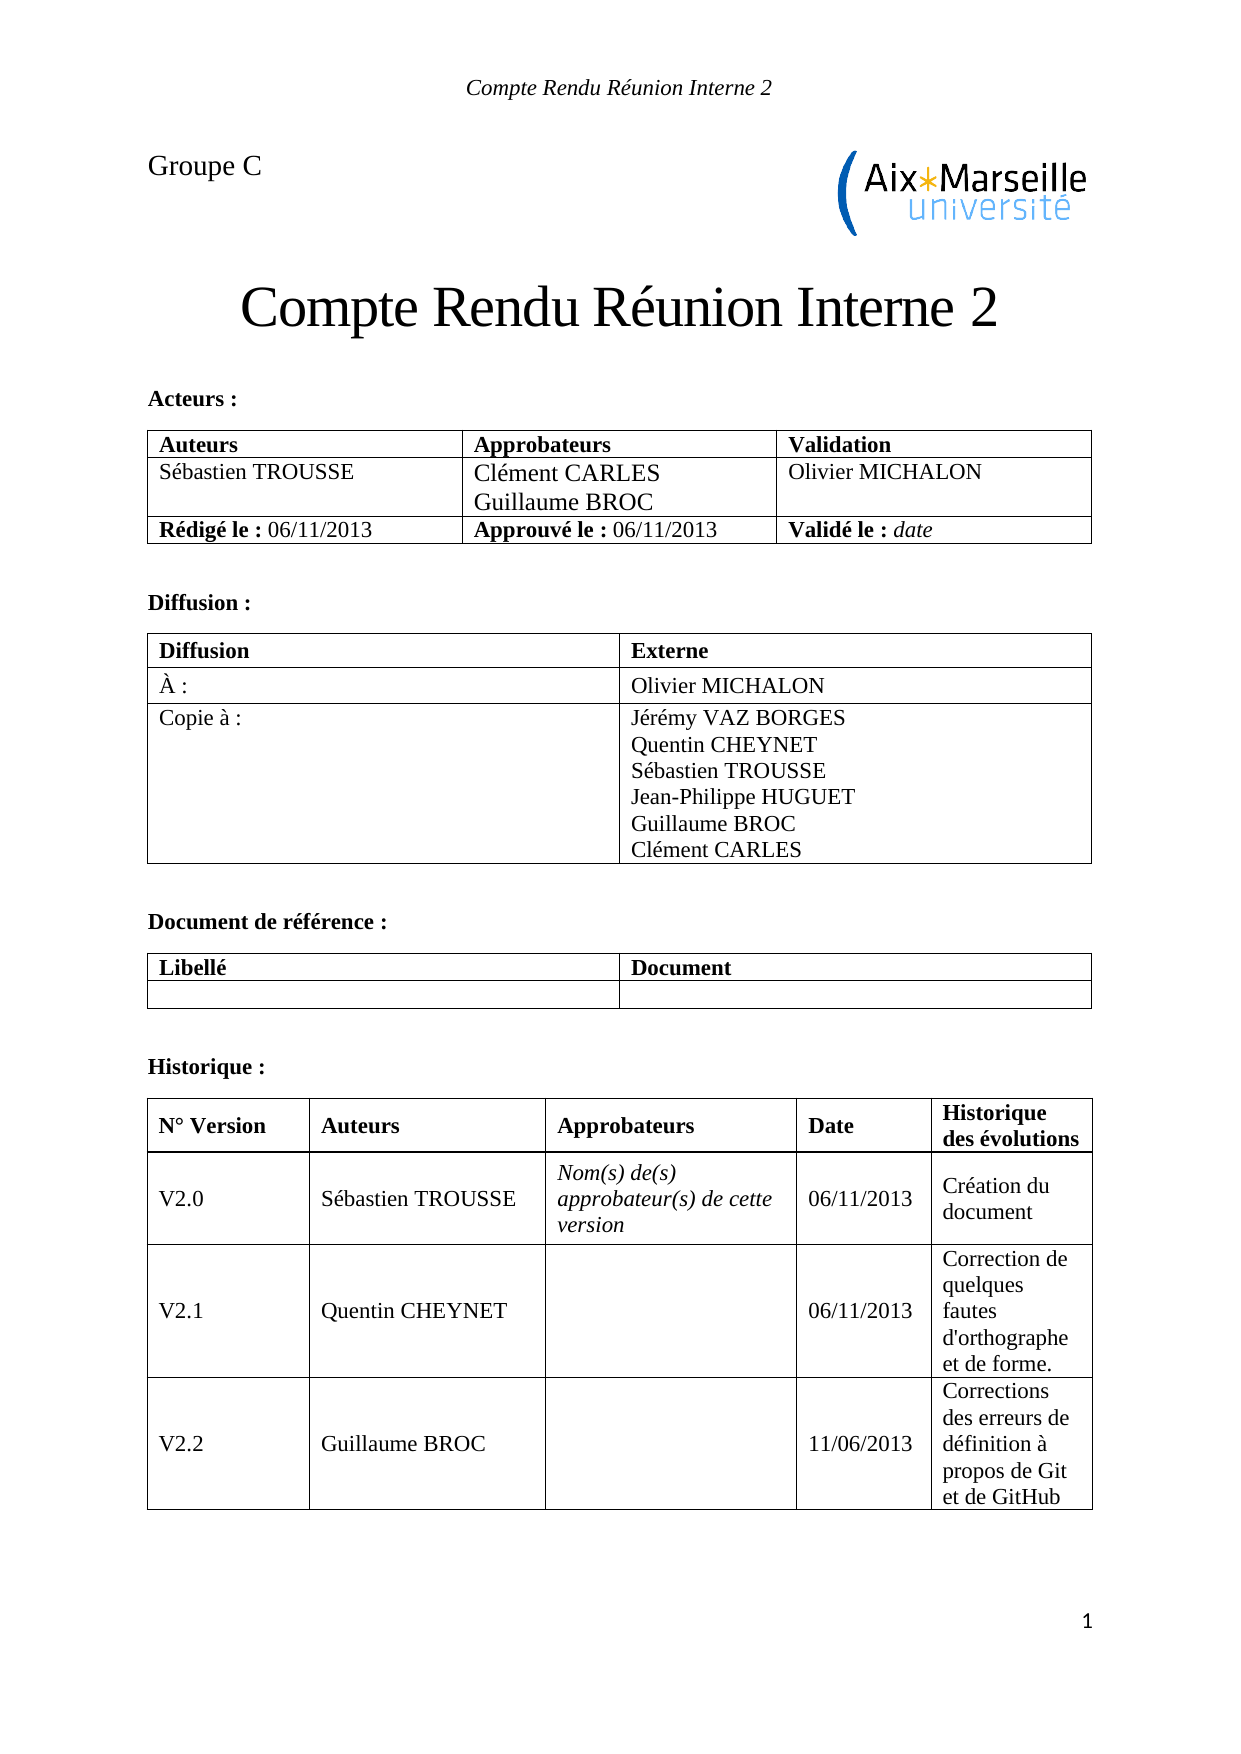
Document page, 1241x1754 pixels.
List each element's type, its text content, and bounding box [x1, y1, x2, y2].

table_cell Approuvé le : 06/11/2013 [463, 517, 776, 543]
table_cell Nom(s) de(s) approbateur(s) de cette version [546, 1153, 796, 1244]
text Compte Rendu Réunion Interne 2 [148, 272, 1093, 339]
table_cell [546, 1245, 796, 1377]
table_cell [148, 981, 619, 1007]
table_cell Validé le : date [777, 517, 1091, 543]
table_cell V2.2 [148, 1378, 309, 1509]
table_cell Clément CARLES Guillaume BROC [463, 458, 776, 516]
table_cell Rédigé le : 06/11/2013 [148, 517, 462, 543]
table_header Diffusion [148, 634, 619, 667]
table_cell Olivier MICHALON [777, 458, 1091, 516]
table_cell Correction de quelques fautes d'orthographe et de forme. [932, 1245, 1092, 1377]
table_cell 06/11/2013 [797, 1378, 931, 1509]
table_cell Quentin CHEYNET [310, 1245, 545, 1377]
table_cell À : [148, 668, 619, 703]
table_cell 06/11/2013 [797, 1245, 931, 1377]
table_cell [546, 1378, 796, 1509]
table_cell 06/11/2013 [797, 1153, 931, 1244]
table_cell Copie à : [148, 704, 619, 862]
table_cell Jérémy VAZ BORGES Quentin CHEYNET Sébastien TROUSSE Jean-Philippe HUGUET Guillaume BROC Clément CARLES [620, 704, 1091, 862]
text Groupe C [148, 148, 831, 181]
table_cell Corrections des erreurs de définition à propos de Git et de GitHub [932, 1378, 1092, 1509]
picture [831, 147, 1093, 242]
table_cell Création du document [932, 1153, 1092, 1244]
text Acteurs : [148, 385, 1093, 411]
table_header Approbateurs [463, 431, 776, 457]
table_header Externe [620, 634, 1091, 667]
table_header Document [620, 954, 1091, 980]
table_cell Sébastien TROUSSE [310, 1153, 545, 1244]
table_header N° Version [148, 1099, 309, 1151]
table_cell Guillaume BROC [310, 1378, 545, 1509]
table_header Approbateurs [546, 1099, 796, 1151]
table_header Auteurs [148, 431, 462, 457]
text Historique : [148, 1053, 1093, 1079]
table_header Validation [777, 431, 1091, 457]
text Diffusion : [148, 588, 1093, 615]
table_cell V2.1 [148, 1245, 309, 1377]
table_header Date [797, 1099, 931, 1151]
table_header Libellé [148, 954, 619, 980]
text Document de référence : [148, 908, 1093, 934]
table_cell Sébastien TROUSSE [148, 458, 462, 516]
table_header Historique des évolutions [932, 1099, 1092, 1151]
table_header Auteurs [310, 1099, 545, 1151]
table_cell [620, 981, 1091, 1007]
table_cell Olivier MICHALON [620, 668, 1091, 703]
table_cell V2.0 [148, 1153, 309, 1244]
